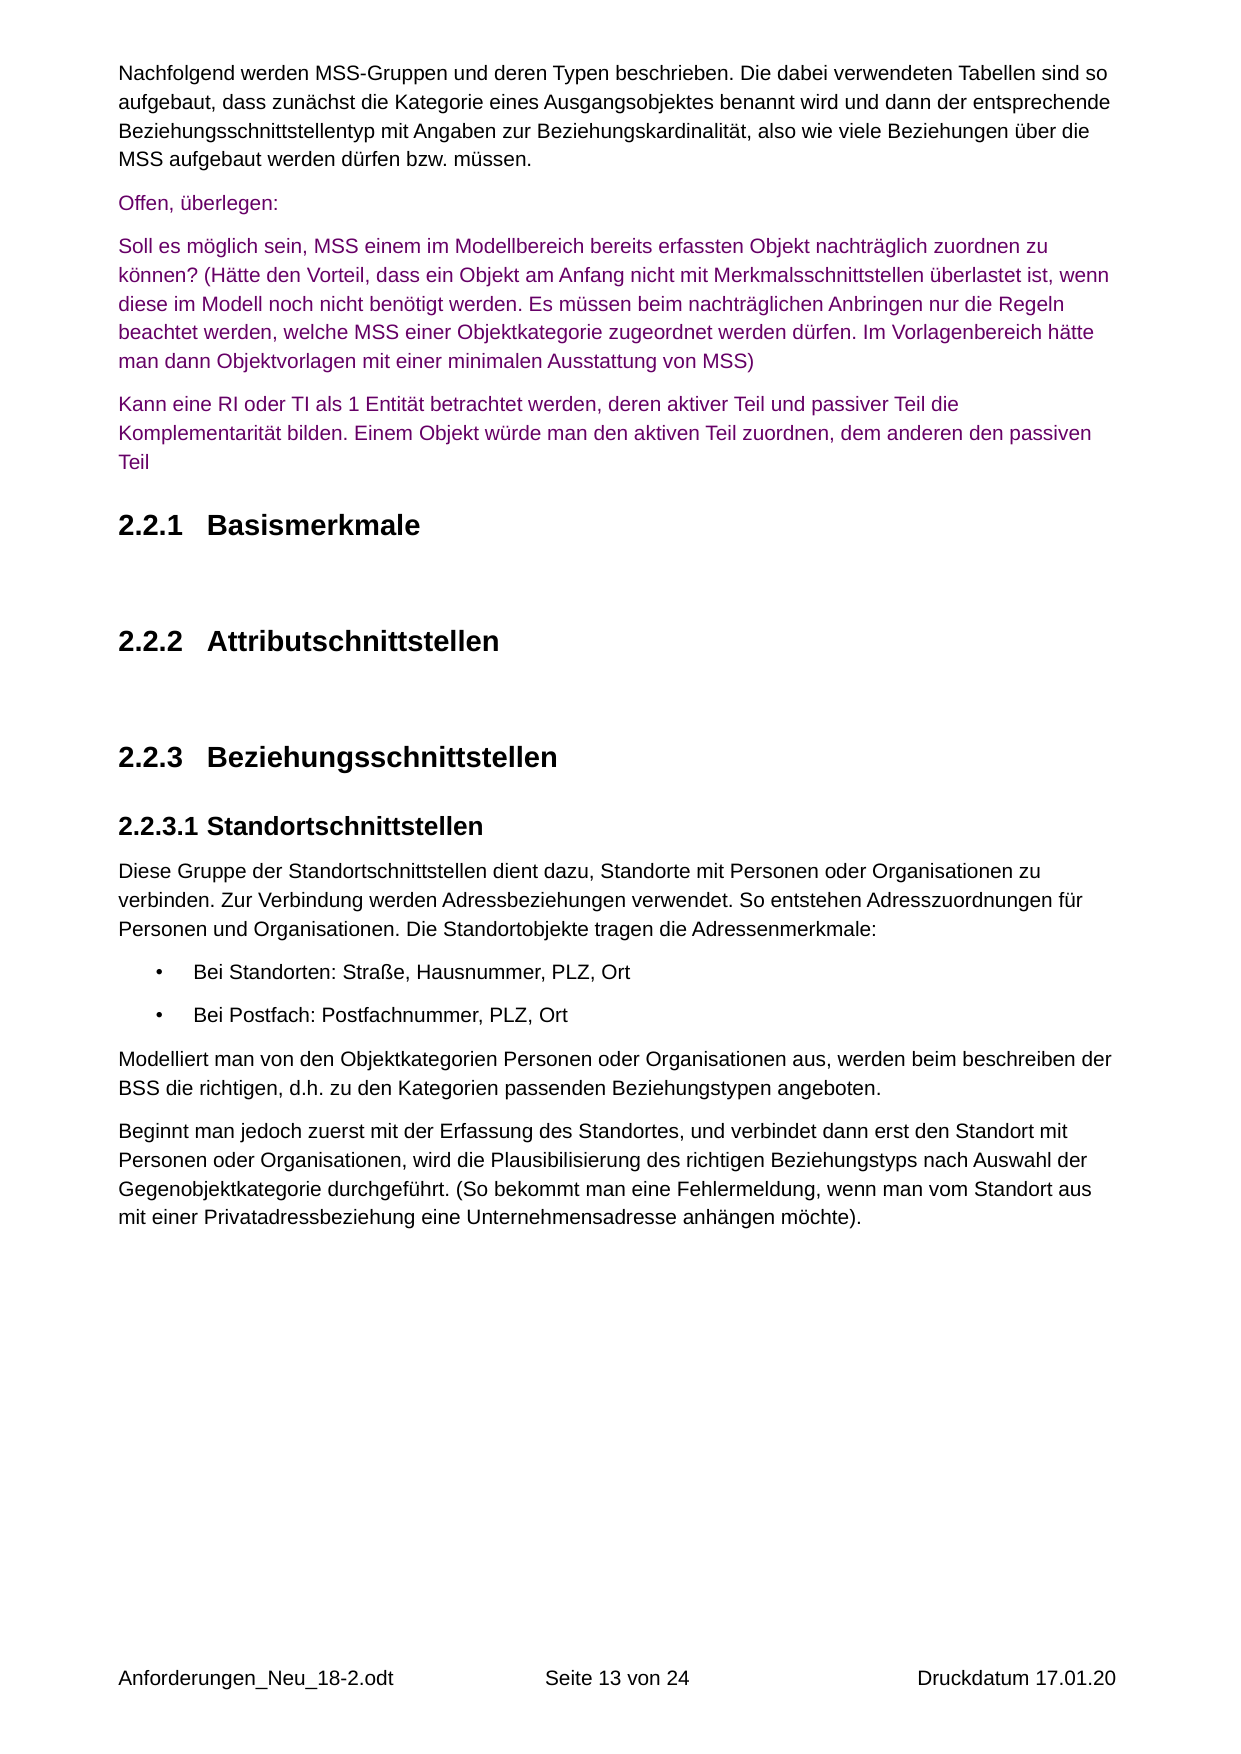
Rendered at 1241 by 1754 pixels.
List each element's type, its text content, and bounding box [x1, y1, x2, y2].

list Bei Postfach: Postfachnummer, PLZ, Ort [156, 1003, 1122, 1027]
text Beginnt man jedoch zuerst mit der Erfassung des Standortes, und verbindet dann erst den Standort mit Personen oder Organisationen, wird die Plausibilisierung des richtigen Beziehungstyps nach Auswahl der Gegenobjektkategorie durchgeführt. (So bekommt man eine Fehlermeldung, wenn man vom Standort aus mit einer Privatadressbeziehung eine Unternehmensadresse anhängen möchte). [118, 1119, 1122, 1229]
text Nachfolgend werden MSS-Gruppen und deren Typen beschrieben. Die dabei verwendeten Tabellen sind so aufgebaut, dass zunächst die Kategorie eines Ausgangsobjektes benannt wird und dann der entsprechende Beziehungsschnittstellentyp mit Angaben zur Beziehungskardinalität, also wie viele Beziehungen über die MSS aufgebaut werden dürfen bzw. müssen. [118, 61, 1122, 171]
text Modelliert man von den Objektkategorien Personen oder Organisationen aus, werden beim beschreiben der BSS die richtigen, d.h. zu den Kategorien passenden Beziehungstypen angeboten. [118, 1047, 1122, 1099]
subtitle Attributschnittstellen [118, 624, 1122, 657]
text Offen, überlegen: [118, 191, 1122, 214]
list Bei Standorten: Straße, Hausnummer, PLZ, Ort [156, 960, 1122, 984]
subtitle Basismerkmale [118, 508, 1122, 541]
text Diese Gruppe der Standortschnittstellen dient dazu, Standorte mit Personen oder Organisationen zu verbinden. Zur Verbindung werden Adressbeziehungen verwendet. So entstehen Adresszuordnungen für Personen und Organisationen. Die Standortobjekte tragen die Adressenmerkmale: [118, 859, 1122, 941]
text Kann eine RI oder TI als 1 Entität betrachtet werden, deren aktiver Teil und passiver Teil die Komplementarität bilden. Einem Objekt würde man den aktiven Teil zuordnen, dem anderen den passiven Teil [118, 392, 1122, 474]
text Soll es möglich sein, MSS einem im Modellbereich bereits erfassten Objekt nachträglich zuordnen zu können? (Hätte den Vorteil, dass ein Objekt am Anfang nicht mit Merkmalsschnittstellen überlastet ist, wenn diese im Modell noch nicht benötigt werden. Es müssen beim nachträglichen Anbringen nur die Regeln beachtet werden, welche MSS einer Objektkategorie zugeordnet werden dürfen. Im Vorlagenbereich hätte man dann Objektvorlagen mit einer minimalen Ausstattung von MSS) [118, 234, 1122, 373]
subtitle Standortschnittstellen [118, 810, 1122, 841]
subtitle Beziehungsschnittstellen [118, 740, 1122, 773]
